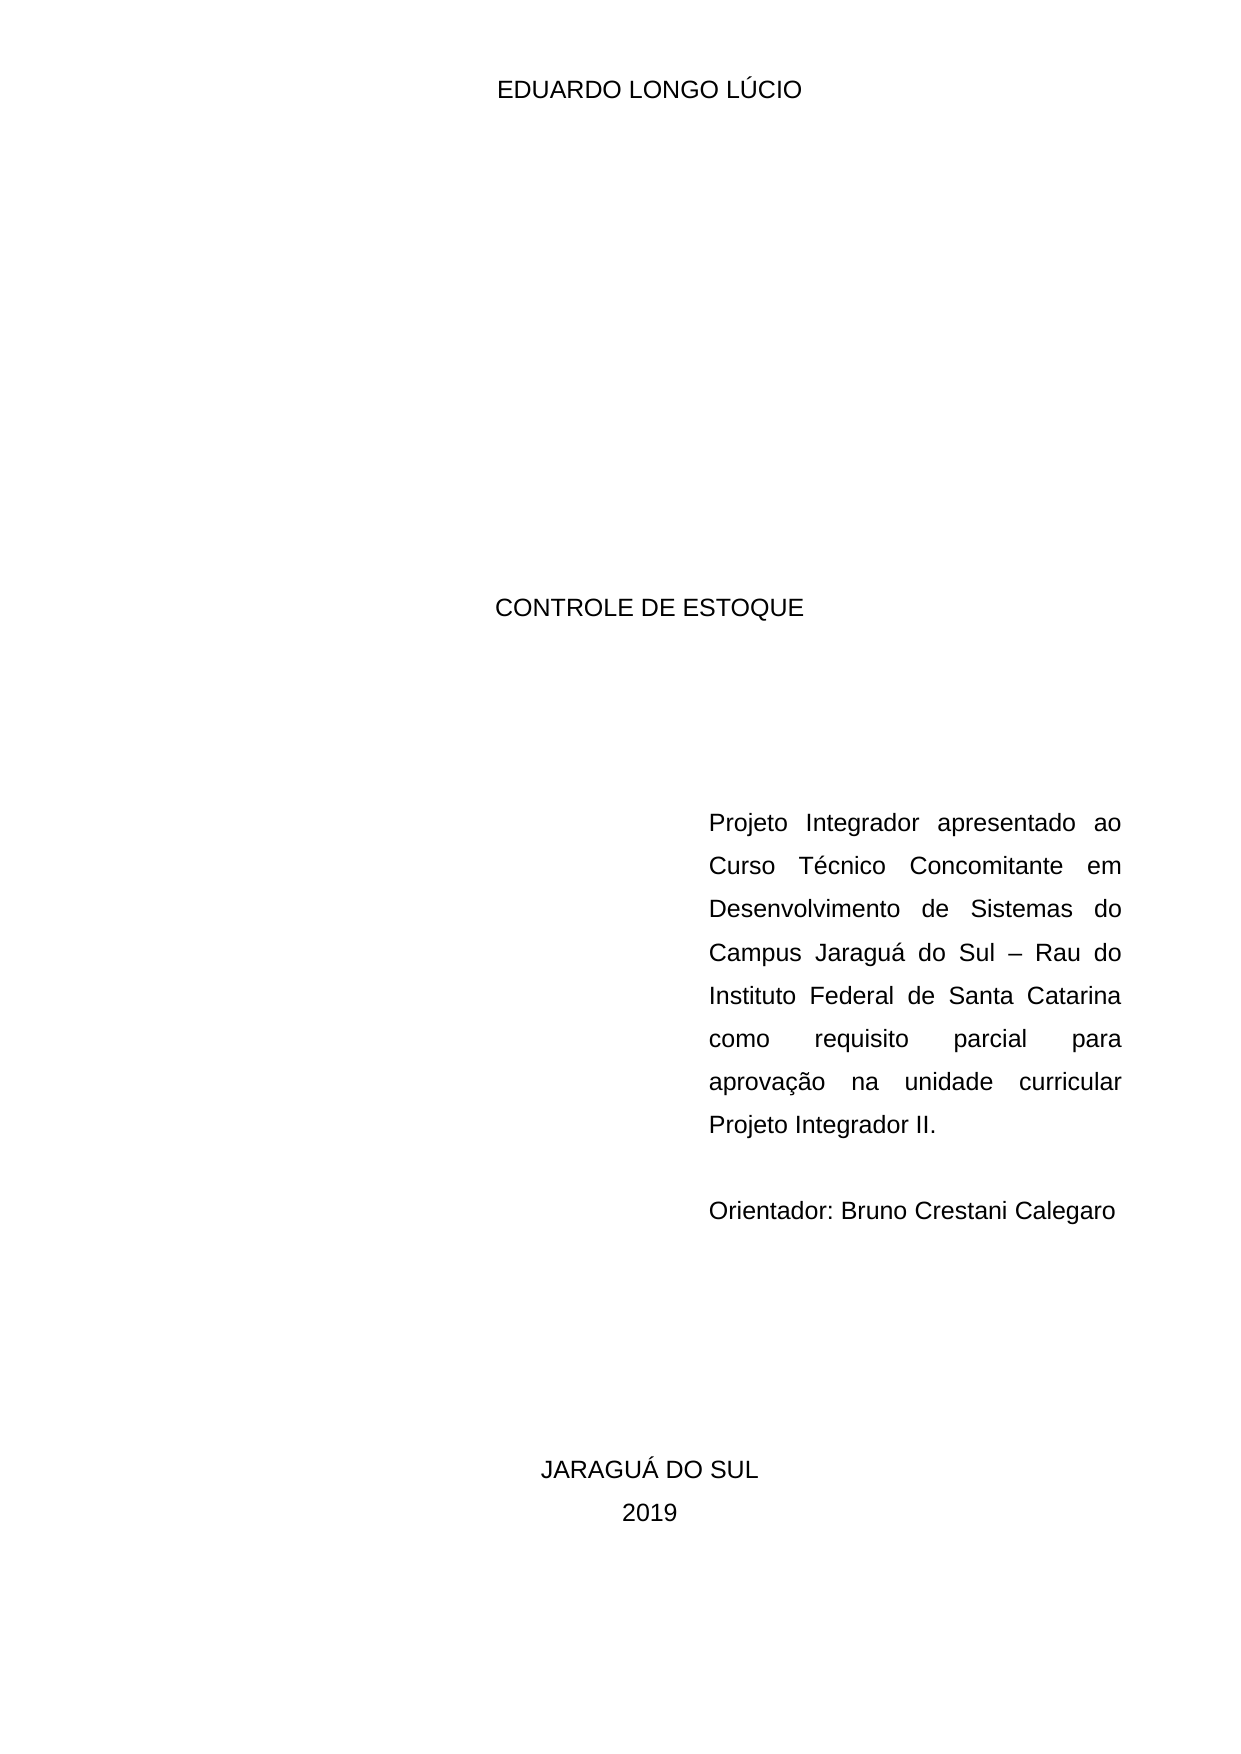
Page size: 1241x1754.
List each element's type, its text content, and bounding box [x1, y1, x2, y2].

text EDUARDO LONGO LÚCIO [177, 75, 1122, 104]
text 2019 [177, 1498, 1122, 1527]
text Projeto Integrador apresentado ao Curso Técnico Concomitante em Desenvolvimento de Sistemas do Campus Jaraguá do Sul – Rau do Instituto Federal de Santa Catarina como requisito parcial para aprovação na unidade curricular Projeto Integrador II. [709, 808, 1122, 1139]
text JARAGUÁ DO SUL [177, 1455, 1122, 1484]
text CONTROLE DE ESTOQUE [177, 592, 1122, 621]
text Orientador: Bruno Crestani Calegaro [709, 1196, 1122, 1225]
